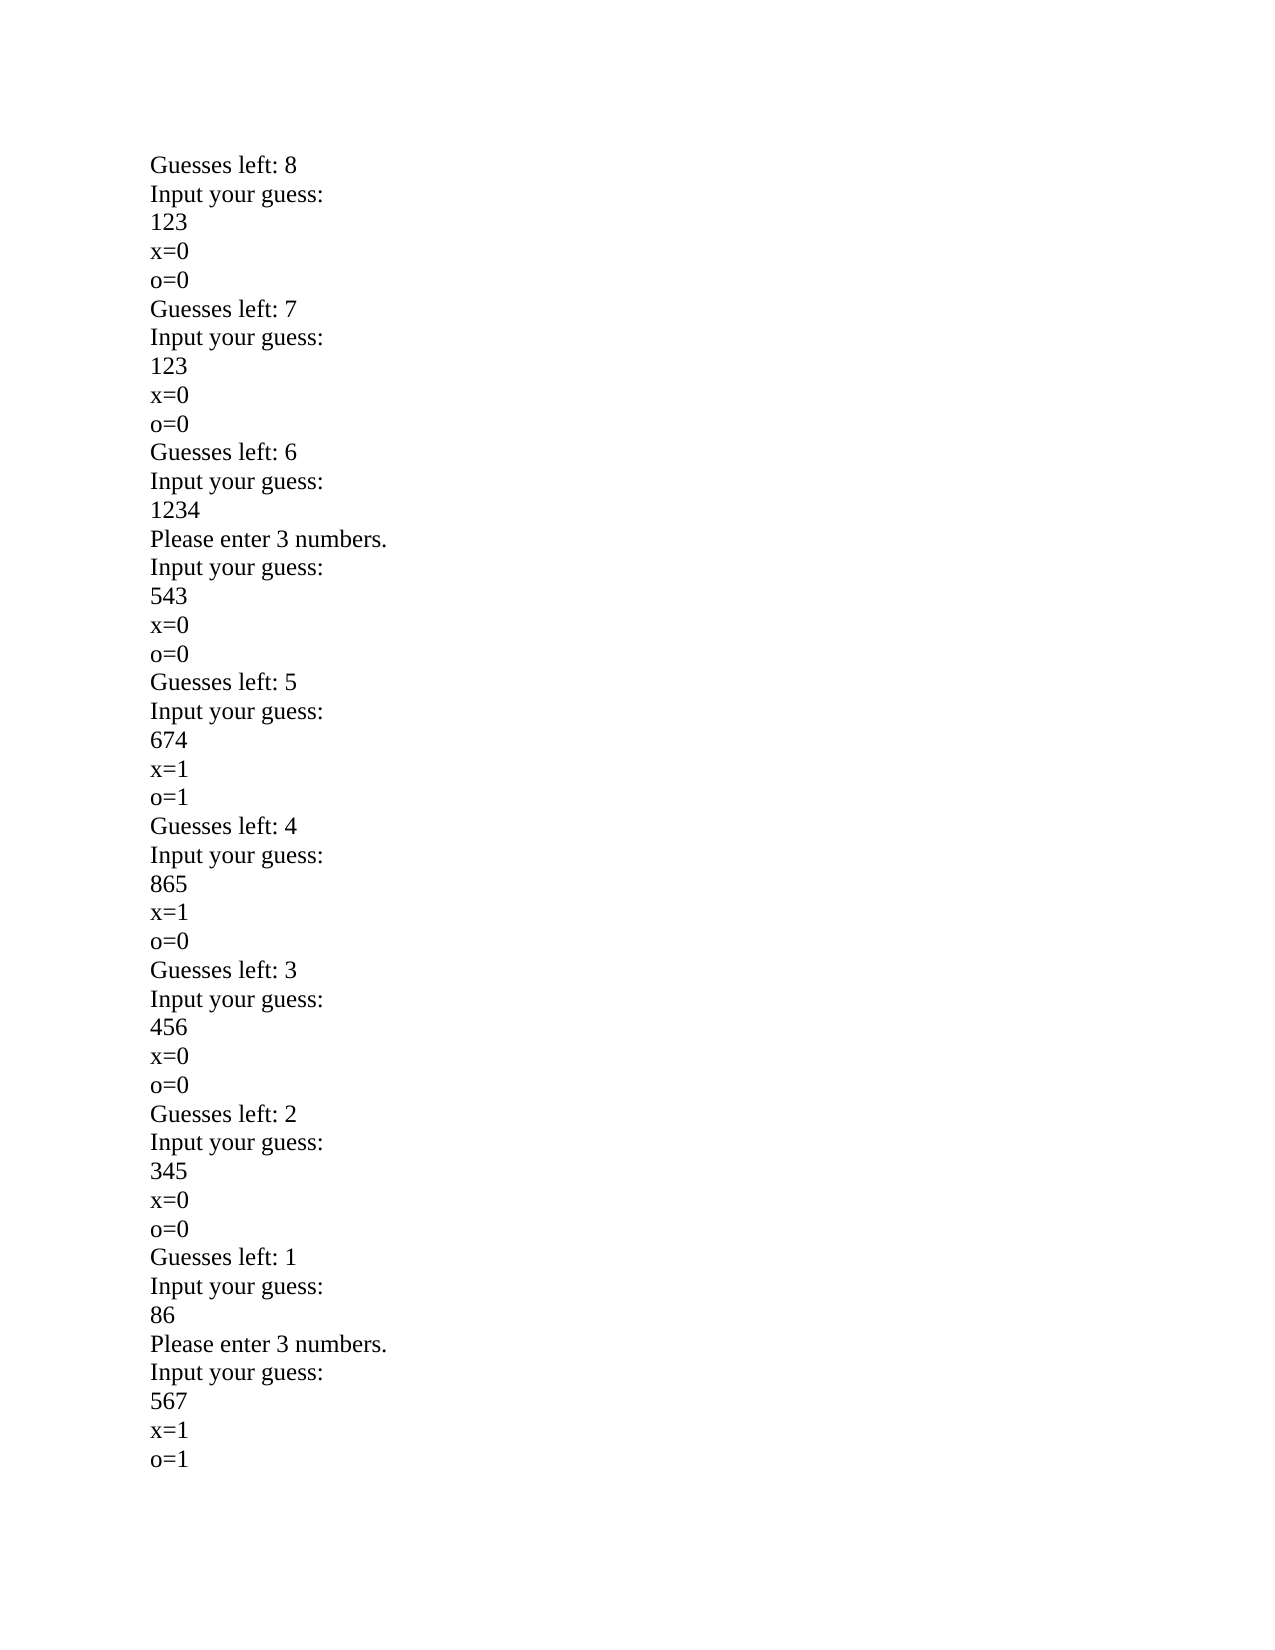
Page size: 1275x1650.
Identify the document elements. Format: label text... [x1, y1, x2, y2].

text Input your guess: [150, 696, 1125, 725]
text Input your guess: [150, 1271, 1125, 1300]
text o=1 [150, 1444, 1125, 1472]
text Guesses left: 8 [150, 150, 1125, 179]
text o=0 [150, 926, 1125, 955]
text Guesses left: 5 [150, 667, 1125, 696]
text o=1 [150, 782, 1125, 811]
text Input your guess: [150, 1357, 1125, 1386]
text x=0 [150, 1185, 1125, 1214]
text Input your guess: [150, 552, 1125, 581]
text 1234 [150, 495, 1125, 524]
text Guesses left: 6 [150, 437, 1125, 466]
text Guesses left: 7 [150, 294, 1125, 322]
text Please enter 3 numbers. [150, 524, 1125, 552]
text 123 [150, 207, 1125, 236]
text 567 [150, 1386, 1125, 1415]
text 543 [150, 581, 1125, 610]
text o=0 [150, 265, 1125, 294]
text Input your guess: [150, 1127, 1125, 1156]
text 345 [150, 1156, 1125, 1185]
text x=1 [150, 754, 1125, 782]
text Input your guess: [150, 466, 1125, 495]
text Guesses left: 2 [150, 1099, 1125, 1127]
text 865 [150, 869, 1125, 897]
text 123 [150, 351, 1125, 380]
text x=0 [150, 236, 1125, 265]
text o=0 [150, 1070, 1125, 1099]
text x=0 [150, 380, 1125, 409]
text o=0 [150, 1214, 1125, 1242]
text x=1 [150, 1415, 1125, 1444]
text Guesses left: 3 [150, 955, 1125, 984]
text x=0 [150, 1041, 1125, 1070]
text 674 [150, 725, 1125, 754]
text Input your guess: [150, 984, 1125, 1012]
text Guesses left: 1 [150, 1242, 1125, 1271]
text x=1 [150, 897, 1125, 926]
text Guesses left: 4 [150, 811, 1125, 840]
text 456 [150, 1012, 1125, 1041]
text Please enter 3 numbers. [150, 1329, 1125, 1357]
text o=0 [150, 639, 1125, 667]
text o=0 [150, 409, 1125, 437]
text Input your guess: [150, 179, 1125, 207]
text 86 [150, 1300, 1125, 1329]
text Input your guess: [150, 840, 1125, 869]
text x=0 [150, 610, 1125, 639]
text Input your guess: [150, 322, 1125, 351]
